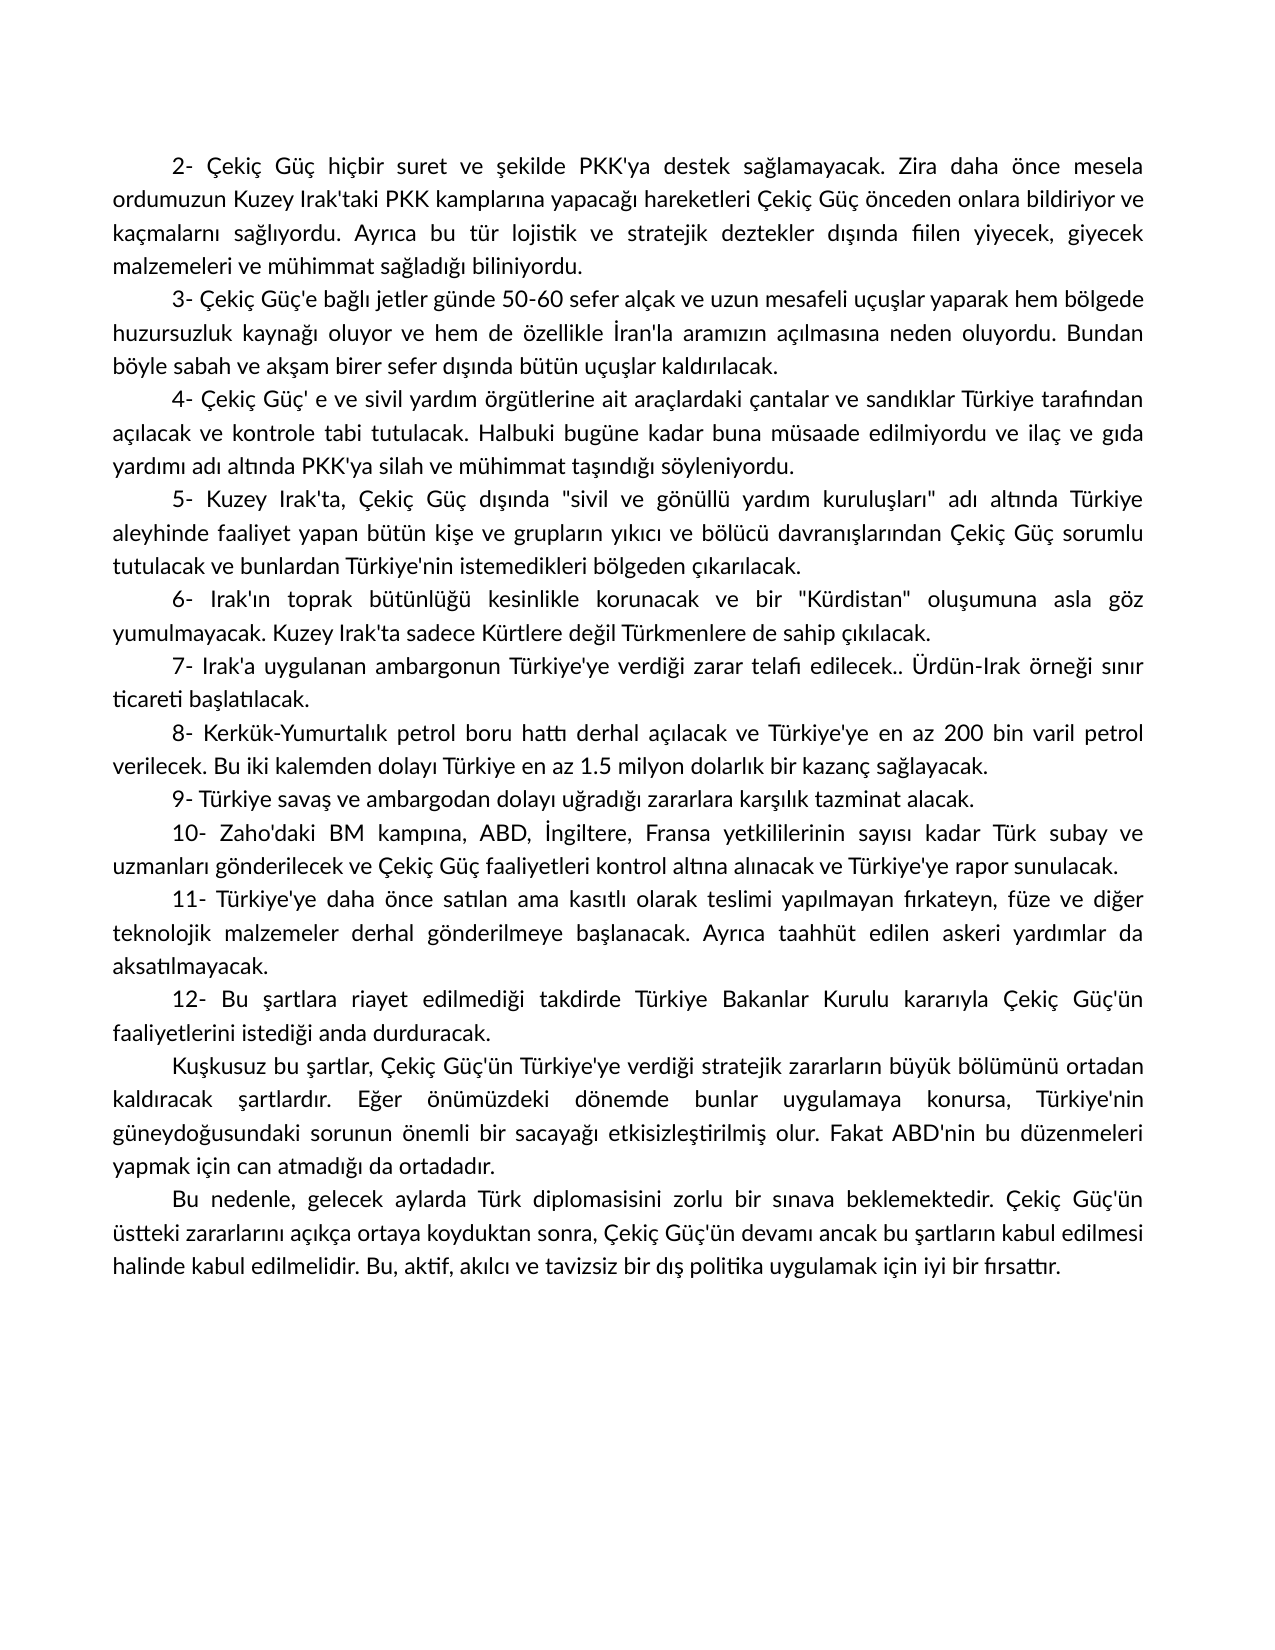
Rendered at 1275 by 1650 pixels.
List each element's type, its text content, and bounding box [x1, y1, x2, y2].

text 6- Irak'ın toprak bütünlüğü kesinlikle korunacak ve bir "Kürdistan" oluşumuna asla göz yumulmayacak. Kuzey Irak'ta sadece Kürtlere değil Türkmenlere de sahip çıkılacak. [112, 581, 1145, 648]
text 8- Kerkük-Yumurtalık petrol boru hattı derhal açılacak ve Türkiye'ye en az 200 bin varil petrol verilecek. Bu iki kalemden dolayı Türkiye en az 1.5 milyon dolarlık bir kazanç sağlayacak. [112, 714, 1145, 781]
text Bu nedenle, gelecek aylarda Türk diplomasisini zorlu bir sınava beklemektedir. Çekiç Güç'ün üstteki zararlarını açıkça ortaya koyduktan sonra, Çekiç Güç'ün devamı ancak bu şartların kabul edilmesi halinde kabul edilmelidir. Bu, aktif, akılcı ve tavizsiz bir dış politika uygulamak için iyi bir fırsattır. [112, 1181, 1145, 1281]
text 5- Kuzey Irak'ta, Çekiç Güç dışında "sivil ve gönüllü yardım kuruluşları" adı altında Türkiye aleyhinde faaliyet yapan bütün kişe ve grupların yıkıcı ve bölücü davranışlarından Çekiç Güç sorumlu tutulacak ve bunlardan Türkiye'nin istemedikleri bölgeden çıkarılacak. [112, 481, 1145, 581]
text 12- Bu şartlara riayet edilmediği takdirde Türkiye Bakanlar Kurulu kararıyla Çekiç Güç'ün faaliyetlerini istediği anda durduracak. [112, 981, 1145, 1048]
text Kuşkusuz bu şartlar, Çekiç Güç'ün Türkiye'ye verdiği stratejik zararların büyük bölümünü ortadan kaldıracak şartlardır. Eğer önümüzdeki dönemde bunlar uygulamaya konursa, Türkiye'nin güneydoğusundaki sorunun önemli bir sacayağı etkisizleştirilmiş olur. Fakat ABD'nin bu düzenmeleri yapmak için can atmadığı da ortadadır. [112, 1048, 1145, 1181]
text 4- Çekiç Güç' e ve sivil yardım örgütlerine ait araçlardaki çantalar ve sandıklar Türkiye tarafından açılacak ve kontrole tabi tutulacak. Halbuki bugüne kadar buna müsaade edilmiyordu ve ilaç ve gıda yardımı adı altında PKK'ya silah ve mühimmat taşındığı söyleniyordu. [112, 381, 1145, 481]
text 10- Zaho'daki BM kampına, ABD, İngiltere, Fransa yetkililerinin sayısı kadar Türk subay ve uzmanları gönderilecek ve Çekiç Güç faaliyetleri kontrol altına alınacak ve Türkiye'ye rapor sunulacak. [112, 814, 1145, 881]
text 7- Irak'a uygulanan ambargonun Türkiye'ye verdiği zarar telafi edilecek.. Ürdün-Irak örneği sınır ticareti başlatılacak. [112, 648, 1145, 714]
text 2- Çekiç Güç hiçbir suret ve şekilde PKK'ya destek sağlamayacak. Zira daha önce mesela ordumuzun Kuzey Irak'taki PKK kamplarına yapacağı hareketleri Çekiç Güç önceden onlara bildiriyor ve kaçmalarnı sağlıyordu. Ayrıca bu tür lojistik ve stratejik deztekler dışında fiilen yiyecek, giyecek malzemeleri ve mühimmat sağladığı biliniyordu. [112, 148, 1145, 281]
text 3- Çekiç Güç'e bağlı jetler günde 50-60 sefer alçak ve uzun mesafeli uçuşlar yaparak hem bölgede huzursuzluk kaynağı oluyor ve hem de özellikle İran'la aramızın açılmasına neden oluyordu. Bundan böyle sabah ve akşam birer sefer dışında bütün uçuşlar kaldırılacak. [112, 281, 1145, 381]
text 9- Türkiye savaş ve ambargodan dolayı uğradığı zararlara karşılık tazminat alacak. [112, 781, 1145, 814]
text 11- Türkiye'ye daha önce satılan ama kasıtlı olarak teslimi yapılmayan fırkateyn, füze ve diğer teknolojik malzemeler derhal gönderilmeye başlanacak. Ayrıca taahhüt edilen askeri yardımlar da aksatılmayacak. [112, 881, 1145, 981]
